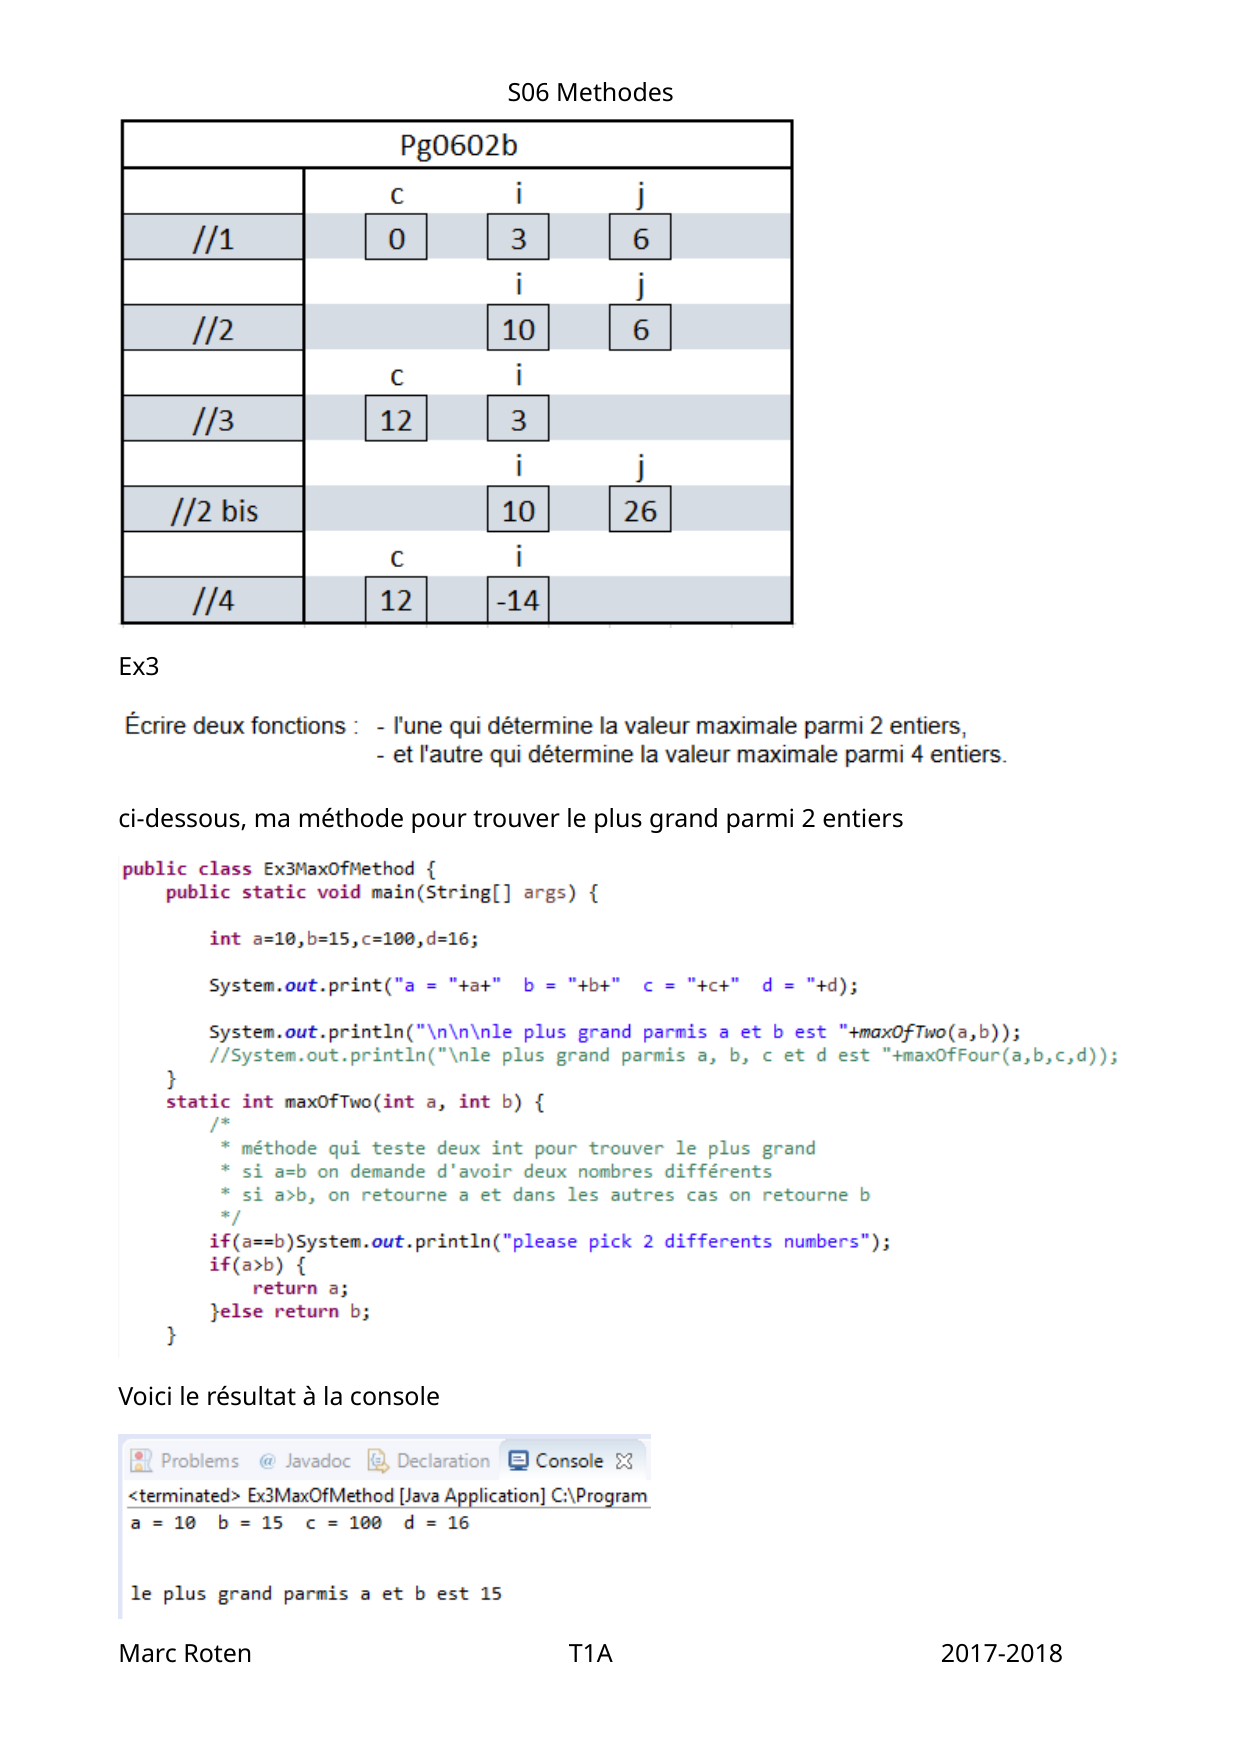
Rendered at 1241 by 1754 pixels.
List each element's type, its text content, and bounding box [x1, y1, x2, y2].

text Voici le résultat à la console [118, 1379, 1122, 1413]
text ci-dessous, ma méthode pour trouver le plus grand parmi 2 entiers [118, 801, 1122, 835]
text Ex3 [118, 649, 1122, 683]
